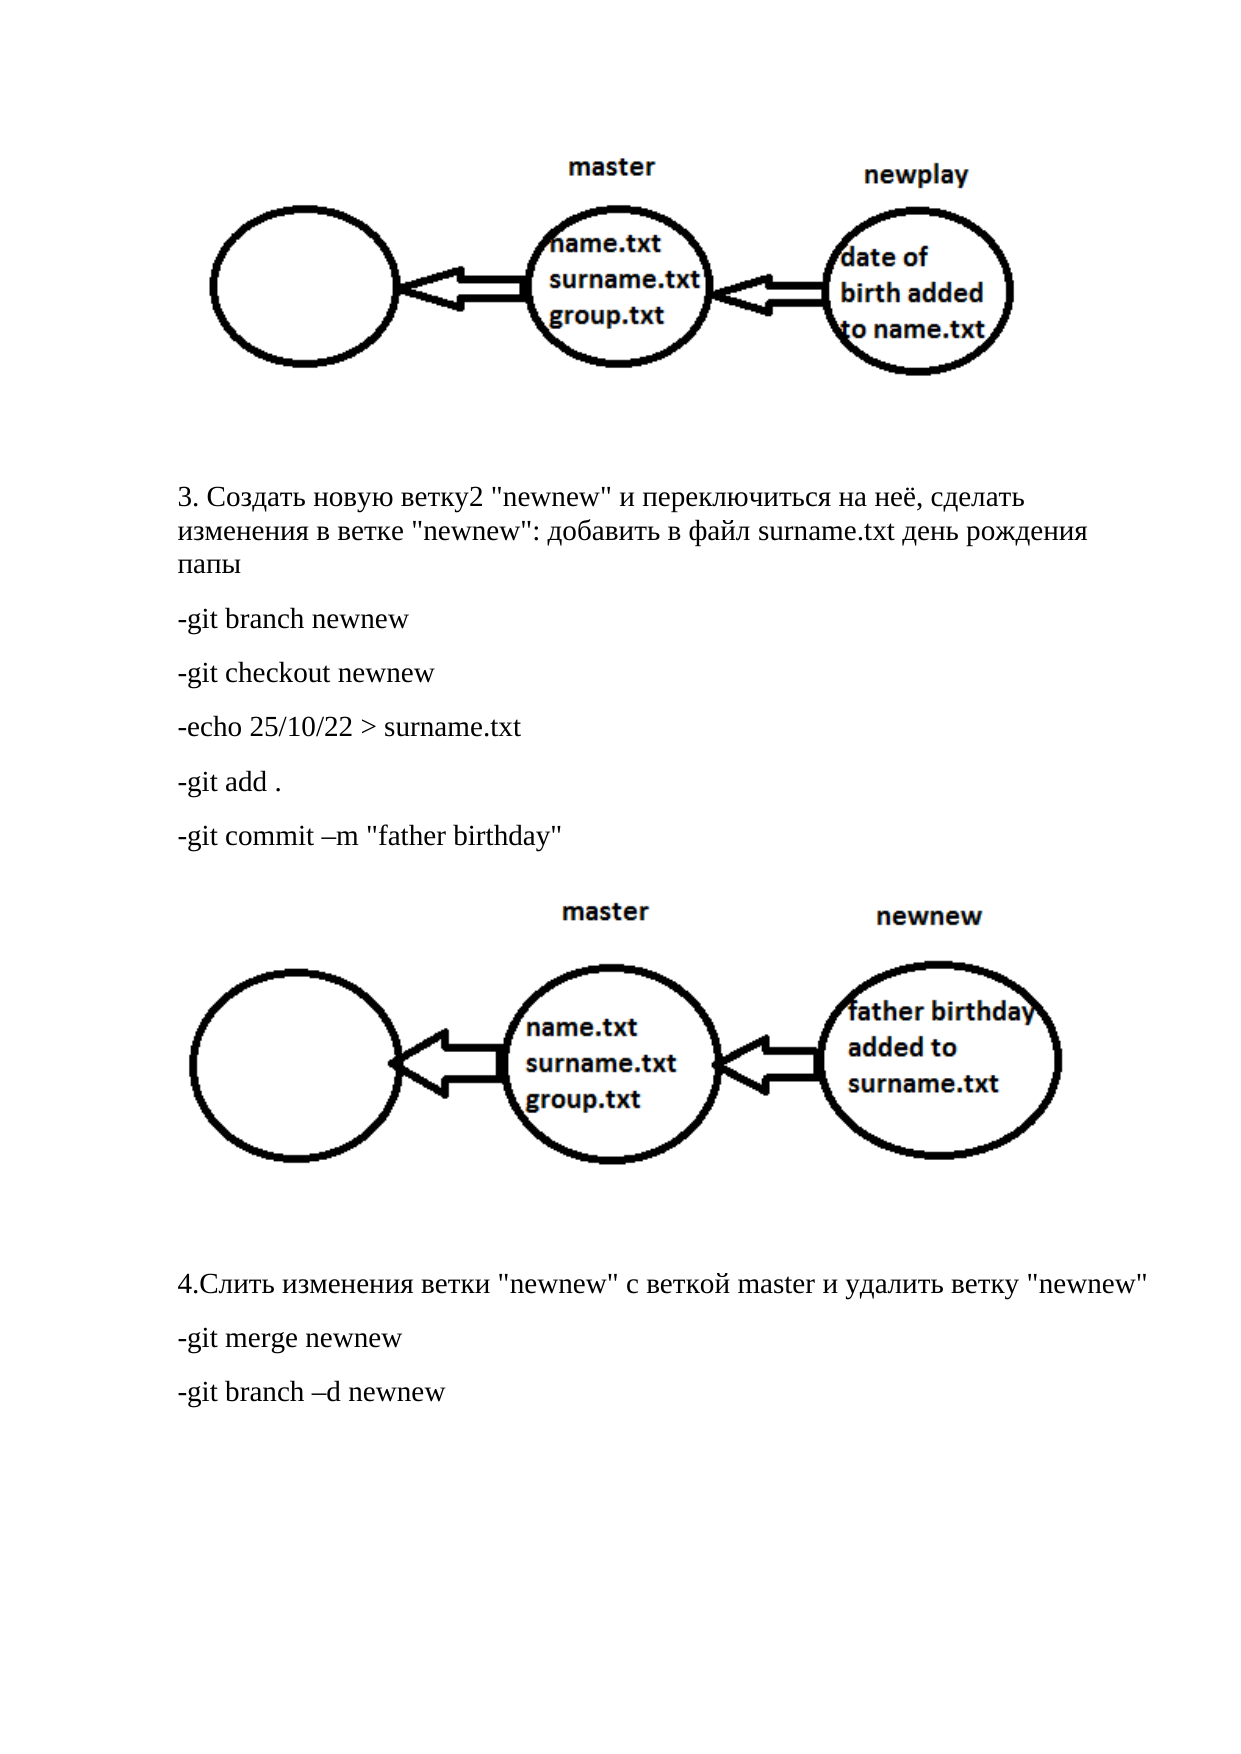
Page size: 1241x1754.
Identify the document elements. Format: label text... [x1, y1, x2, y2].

text -git checkout newnew [177, 655, 1152, 689]
picture [177, 118, 1035, 404]
text -echo 25/10/22 > surname.txt [177, 709, 1152, 743]
text -git commit –m "father birthday" [177, 818, 1152, 852]
text -git add . [177, 764, 1152, 797]
text -git merge newnew [177, 1320, 1152, 1354]
picture [177, 872, 1078, 1196]
text 4.Слить изменения ветки "newnew" с веткой master и удалить ветку "newnew" [177, 1266, 1152, 1299]
text -git branch –d newnew [177, 1374, 1152, 1408]
text 3. Создать новую ветку2 "newnew" и переключиться на неё, сделать изменения в ветке "newnew": добавить в файл surname.txt день рождения папы [177, 479, 1152, 580]
text -git branch newnew [177, 601, 1152, 634]
